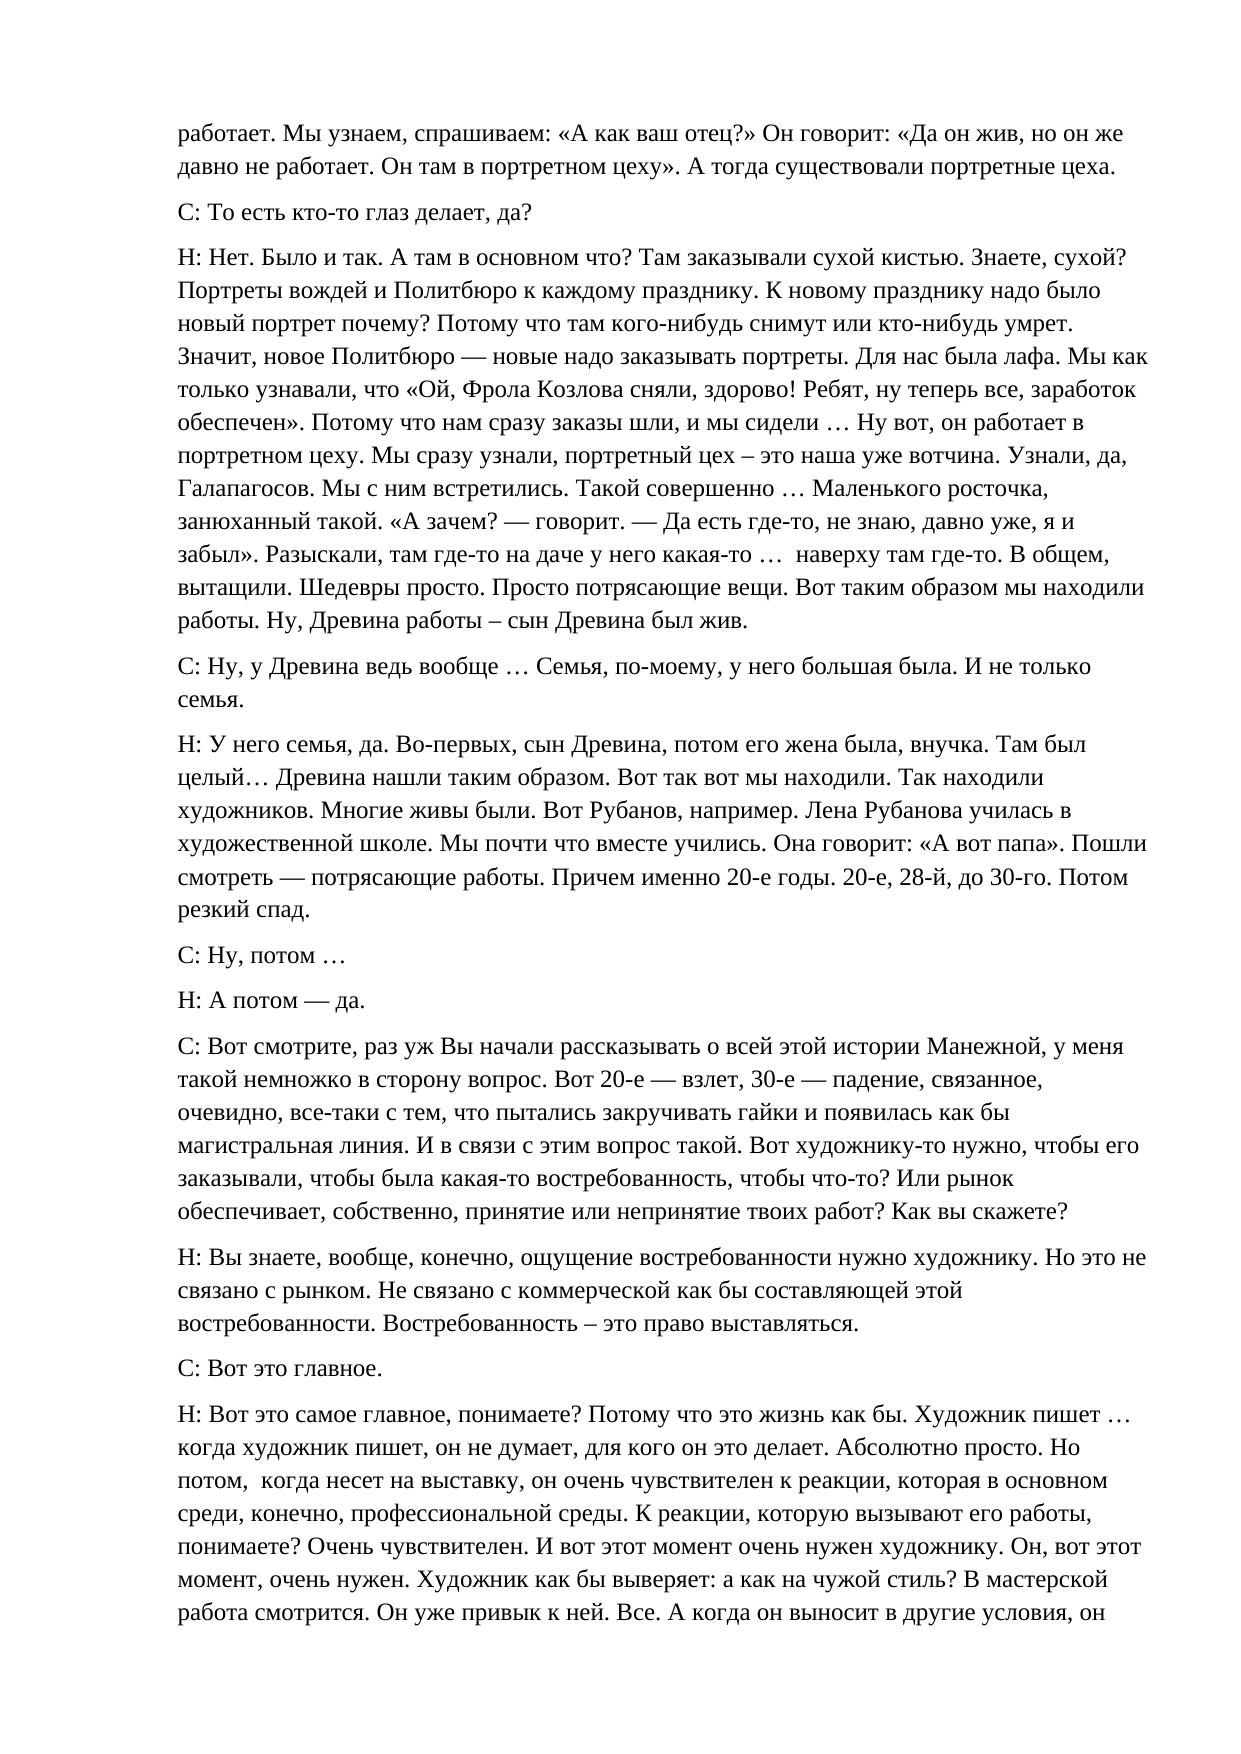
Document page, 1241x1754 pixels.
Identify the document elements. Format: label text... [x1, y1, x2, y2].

text С: То есть кто-то глаз делает, да? [177, 197, 1152, 225]
text Н: Вы знаете, вообще, конечно, ощущение востребованности нужно художнику. Но это не связано с рынком. Не связано с коммерческой как бы составляющей этой востребованности. Востребованность – это право выставляться. [177, 1242, 1152, 1337]
text С: Вот это главное. [177, 1353, 1152, 1382]
text Н: У него семья, да. Во-первых, сын Древина, потом его жена была, внучка. Там был целый… Древина нашли таким образом. Вот так вот мы находили. Так находили художников. Многие живы были. Вот Рубанов, например. Лена Рубанова училась в художественной школе. Мы почти что вместе учились. Она говорит: «А вот папа». Пошли смотреть — потрясающие работы. Причем именно 20-е годы. 20-е, 28-й, до 30-го. Потом резкий спад. [177, 729, 1152, 923]
text Н: А потом — да. [177, 986, 1152, 1014]
text Н: Вот это самое главное, понимаете? Потому что это жизнь как бы. Художник пишет … когда художник пишет, он не думает, для кого он это делает. Абсолютно просто. Но потом, когда несет на выставку, он очень чувствителен к реакции, которая в основном среди, конечно, профессиональной среды. К реакции, которую вызывают его работы, понимаете? Очень чувствителен. И вот этот момент очень нужен художнику. Он, вот этот момент, очень нужен. Художник как бы выверяет: а как на чужой стиль? В мастерской работа смотрится. Он уже привык к ней. Все. А когда он выносит в другие условия, он [177, 1399, 1152, 1626]
text С: Ну, потом … [177, 940, 1152, 969]
text Н: Нет. Было и так. А там в основном что? Там заказывали сухой кистью. Знаете, сухой? Портреты вождей и Политбюро к каждому празднику. К новому празднику надо было новый портрет почему? Потому что там кого-нибудь снимут или кто-нибудь умрет. Значит, новое Политбюро — новые надо заказывать портреты. Для нас была лафа. Мы как только узнавали, что «Ой, Фрола Козлова сняли, здорово! Ребят, ну теперь все, заработок обеспечен». Потому что нам сразу заказы шли, и мы сидели … Ну вот, он работает в портретном цеху. Мы сразу узнали, портретный цех – это наша уже вотчина. Узнали, да, Галапагосов. Мы с ним встретились. Такой совершенно … Маленького росточка, занюханный такой. «А зачем? — говорит. — Да есть где-то, не знаю, давно уже, я и забыл». Разыскали, там где-то на даче у него какая-то … наверху там где-то. В общем, вытащили. Шедевры просто. Просто потрясающие вещи. Вот таким образом мы находили работы. Ну, Древина работы – сын Древина был жив. [177, 242, 1152, 634]
text работает. Мы узнаем, спрашиваем: «А как ваш отец?» Он говорит: «Да он жив, но он же давно не работает. Он там в портретном цеху». А тогда существовали портретные цеха. [177, 118, 1152, 180]
text С: Ну, у Древина ведь вообще … Семья, по-моему, у него большая была. И не только семья. [177, 651, 1152, 713]
text С: Вот смотрите, раз уж Вы начали рассказывать о всей этой истории Манежной, у меня такой немножко в сторону вопрос. Вот 20-е — взлет, 30-е — падение, связанное, очевидно, все-таки с тем, что пытались закручивать гайки и появилась как бы магистральная линия. И в связи с этим вопрос такой. Вот художнику-то нужно, чтобы его заказывали, чтобы была какая-то востребованность, чтобы что-то? Или рынок обеспечивает, собственно, принятие или непринятие твоих работ? Как вы скажете? [177, 1031, 1152, 1225]
